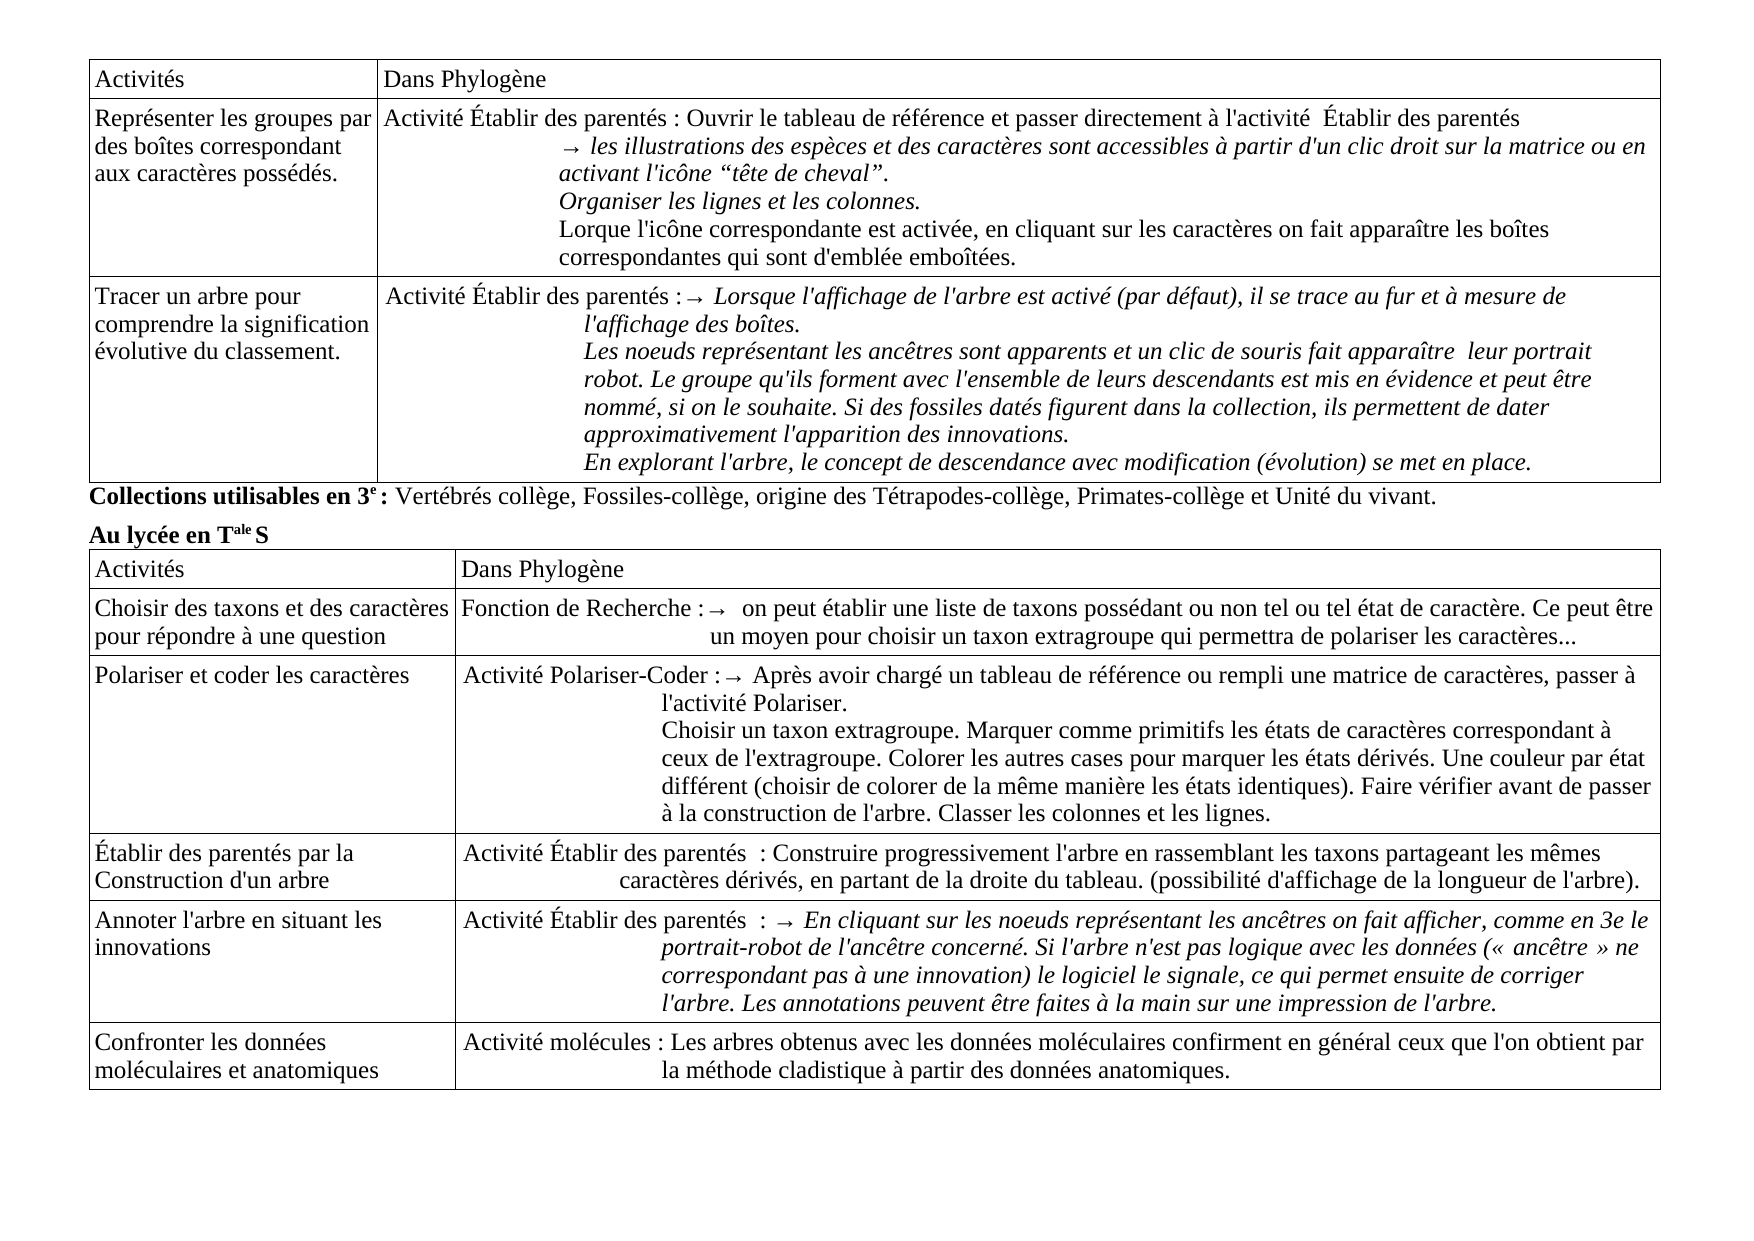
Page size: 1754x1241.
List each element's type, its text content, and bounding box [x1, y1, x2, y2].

text Collections utilisables en 3e : Vertébrés collège, Fossiles-collège, origine des Tétrapodes-collège, Primates-collège et Unité du vivant. [88, 482, 1665, 509]
table_header Dans Phylogène [456, 550, 1660, 588]
table_cell Tracer un arbre pour comprendre la signification évolutive du classement. [90, 277, 377, 482]
table_cell Activité Établir des parentés :→ Lorsque l'affichage de l'arbre est activé (par défaut), il se trace au fur et à mesure de l'affichage des boîtes. Les noeuds représentant les ancêtres sont apparents et un clic de souris fait apparaître leur portrait robot. Le groupe qu'ils forment avec l'ensemble de leurs descendants est mis en évidence et peut être nommé, si on le souhaite. Si des fossiles datés figurent dans la collection, ils permettent de dater approximativement l'apparition des innovations. En explorant l'arbre, le concept de descendance avec modification (évolution) se met en place. [378, 277, 1660, 482]
table_cell Annoter l'arbre en situant les innovations [90, 901, 455, 1022]
table_cell Représenter les groupes par des boîtes correspondant aux caractères possédés. [90, 99, 377, 276]
table_header Activités [90, 550, 455, 588]
table_cell Polariser et coder les caractères [90, 656, 455, 833]
table_header Dans Phylogène [378, 60, 1660, 98]
table_cell Confronter les données moléculaires et anatomiques [90, 1023, 455, 1089]
text Au lycée en Tale S [88, 521, 1665, 549]
table_cell Activité Établir des parentés : → En cliquant sur les noeuds représentant les ancêtres on fait afficher, comme en 3e le portrait-robot de l'ancêtre concerné. Si l'arbre n'est pas logique avec les données (« ancêtre » ne correspondant pas à une innovation) le logiciel le signale, ce qui permet ensuite de corriger l'arbre. Les annotations peuvent être faites à la main sur une impression de l'arbre. [456, 901, 1660, 1022]
table_cell Activité Établir des parentés : Ouvrir le tableau de référence et passer directement à l'activité Établir des parentés → les illustrations des espèces et des caractères sont accessibles à partir d'un clic droit sur la matrice ou en activant l'icône “tête de cheval”. Organiser les lignes et les colonnes. Lorque l'icône correspondante est activée, en cliquant sur les caractères on fait apparaître les boîtes correspondantes qui sont d'emblée emboîtées. [378, 99, 1660, 276]
table_cell Activité Polariser-Coder :→ Après avoir chargé un tableau de référence ou rempli une matrice de caractères, passer à l'activité Polariser. Choisir un taxon extragroupe. Marquer comme primitifs les états de caractères correspondant à ceux de l'extragroupe. Colorer les autres cases pour marquer les états dérivés. Une couleur par état différent (choisir de colorer de la même manière les états identiques). Faire vérifier avant de passer à la construction de l'arbre. Classer les colonnes et les lignes. [456, 656, 1660, 833]
table_header Activités [90, 60, 377, 98]
table_cell Établir des parentés par la Construction d'un arbre [90, 834, 455, 900]
table_cell Choisir des taxons et des caractères pour répondre à une question [90, 589, 455, 655]
table_cell Activité molécules : Les arbres obtenus avec les données moléculaires confirment en général ceux que l'on obtient par la méthode cladistique à partir des données anatomiques. [456, 1023, 1660, 1089]
table_cell Fonction de Recherche :→ on peut établir une liste de taxons possédant ou non tel ou tel état de caractère. Ce peut être un moyen pour choisir un taxon extragroupe qui permettra de polariser les caractères... [456, 589, 1660, 655]
table_cell Activité Établir des parentés : Construire progressivement l'arbre en rassemblant les taxons partageant les mêmes caractères dérivés, en partant de la droite du tableau. (possibilité d'affichage de la longueur de l'arbre). [456, 834, 1660, 900]
